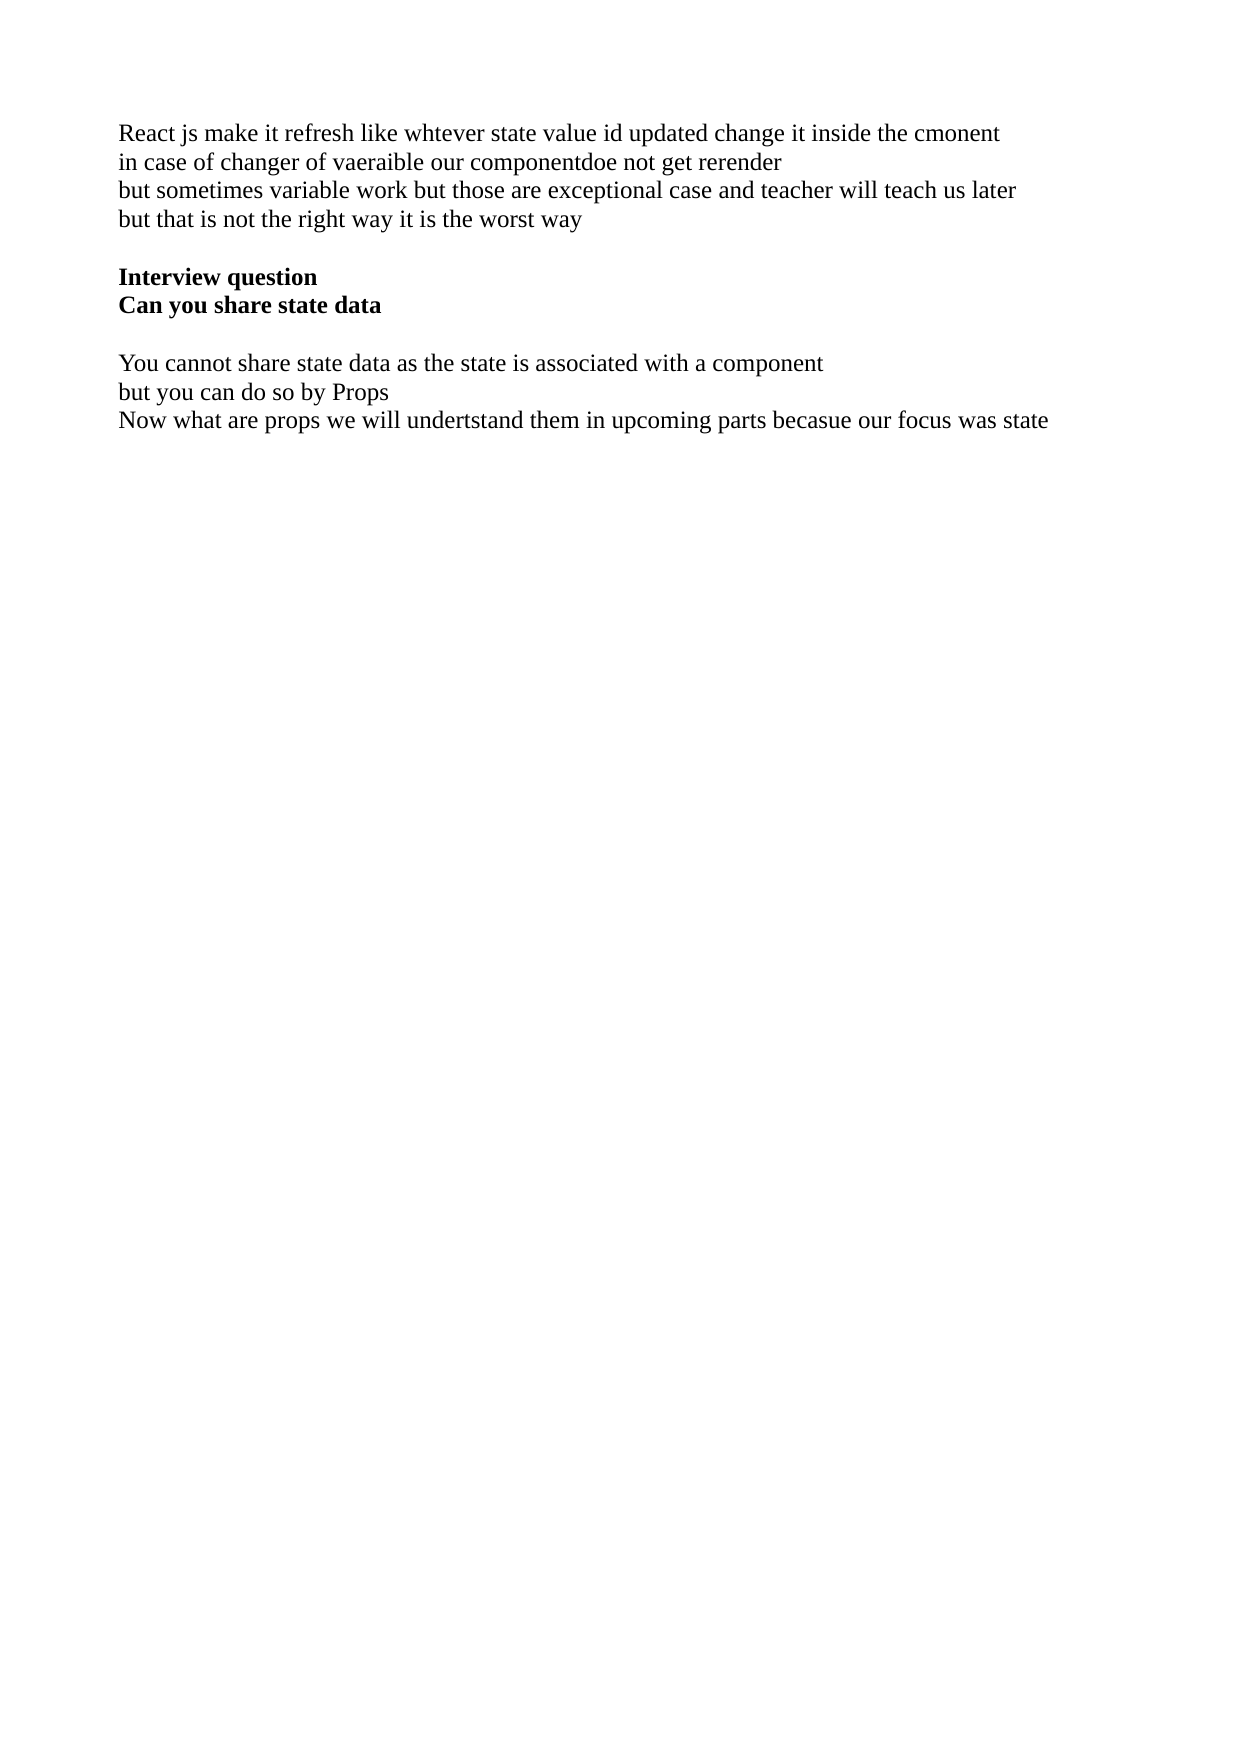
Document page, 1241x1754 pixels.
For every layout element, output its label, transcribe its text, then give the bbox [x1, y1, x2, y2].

text Interview question [118, 262, 1122, 291]
text but you can do so by Props [118, 377, 1122, 406]
text Now what are props we will undertstand them in upcoming parts becasue our focus was state [118, 406, 1122, 434]
text in case of changer of vaeraible our componentdoe not get rerender [118, 147, 1122, 176]
text You cannot share state data as the state is associated with a component [118, 348, 1122, 377]
text but that is not the right way it is the worst way [118, 204, 1122, 233]
text React js make it refresh like whtever state value id updated change it inside the cmonent [118, 118, 1122, 147]
text Can you share state data [118, 291, 1122, 319]
text but sometimes variable work but those are exceptional case and teacher will teach us later [118, 176, 1122, 204]
